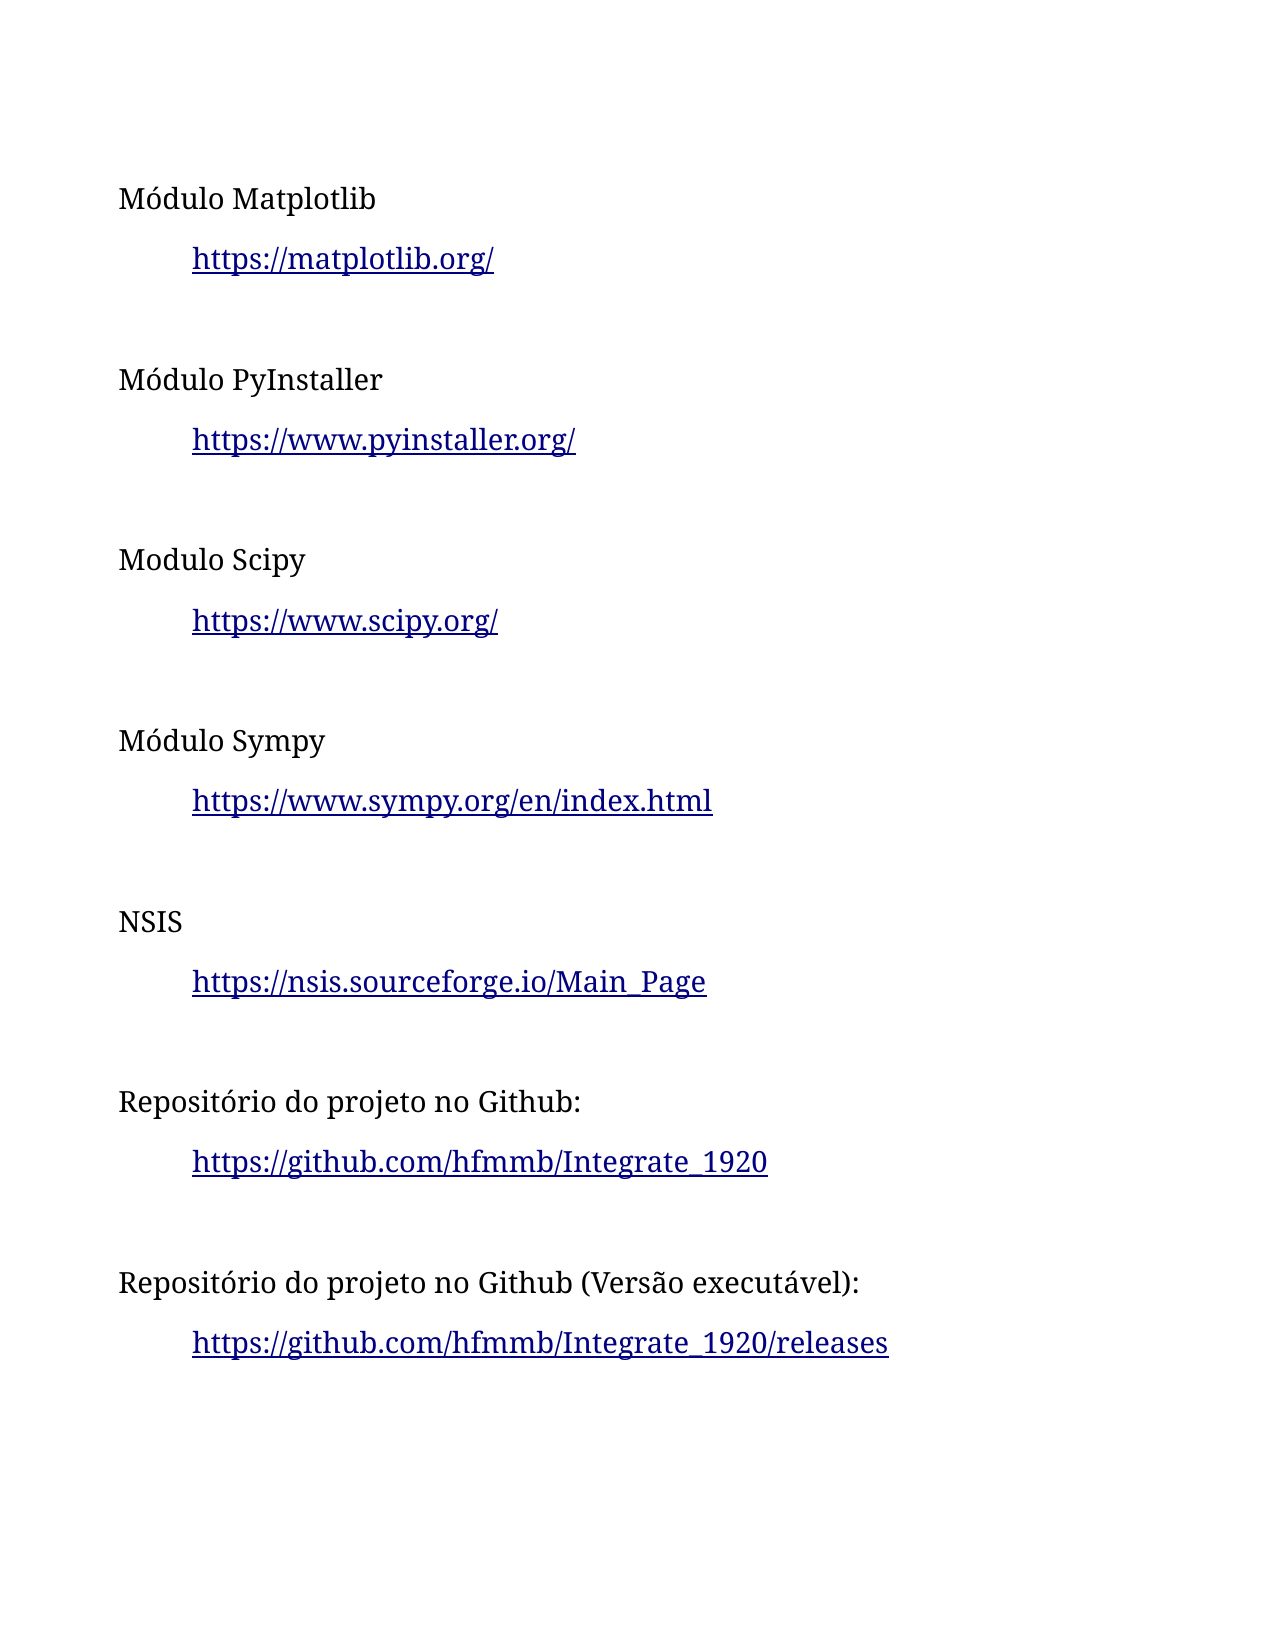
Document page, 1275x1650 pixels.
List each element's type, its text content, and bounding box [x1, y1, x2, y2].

subtitle https://www.scipy.org/ [118, 600, 1157, 639]
subtitle https://matplotlib.org/ [118, 238, 1157, 278]
subtitle NSIS [118, 901, 1157, 941]
subtitle Módulo PyInstaller [118, 359, 1157, 399]
subtitle Modulo Scipy [118, 539, 1157, 579]
subtitle Repositório do projeto no Github: [118, 1081, 1157, 1121]
subtitle https://github.com/hfmmb/Integrate_1920 [118, 1142, 1157, 1181]
subtitle https://www.pyinstaller.org/ [118, 419, 1157, 459]
subtitle https://github.com/hfmmb/Integrate_1920/releases [118, 1322, 1157, 1362]
subtitle https://nsis.sourceforge.io/Main_Page [118, 961, 1157, 1001]
subtitle Repositório do projeto no Github (Versão executável): [118, 1262, 1157, 1302]
subtitle https://www.sympy.org/en/index.html [118, 780, 1157, 820]
subtitle Módulo Sympy [118, 720, 1157, 760]
subtitle Módulo Matplotlib [118, 178, 1157, 218]
